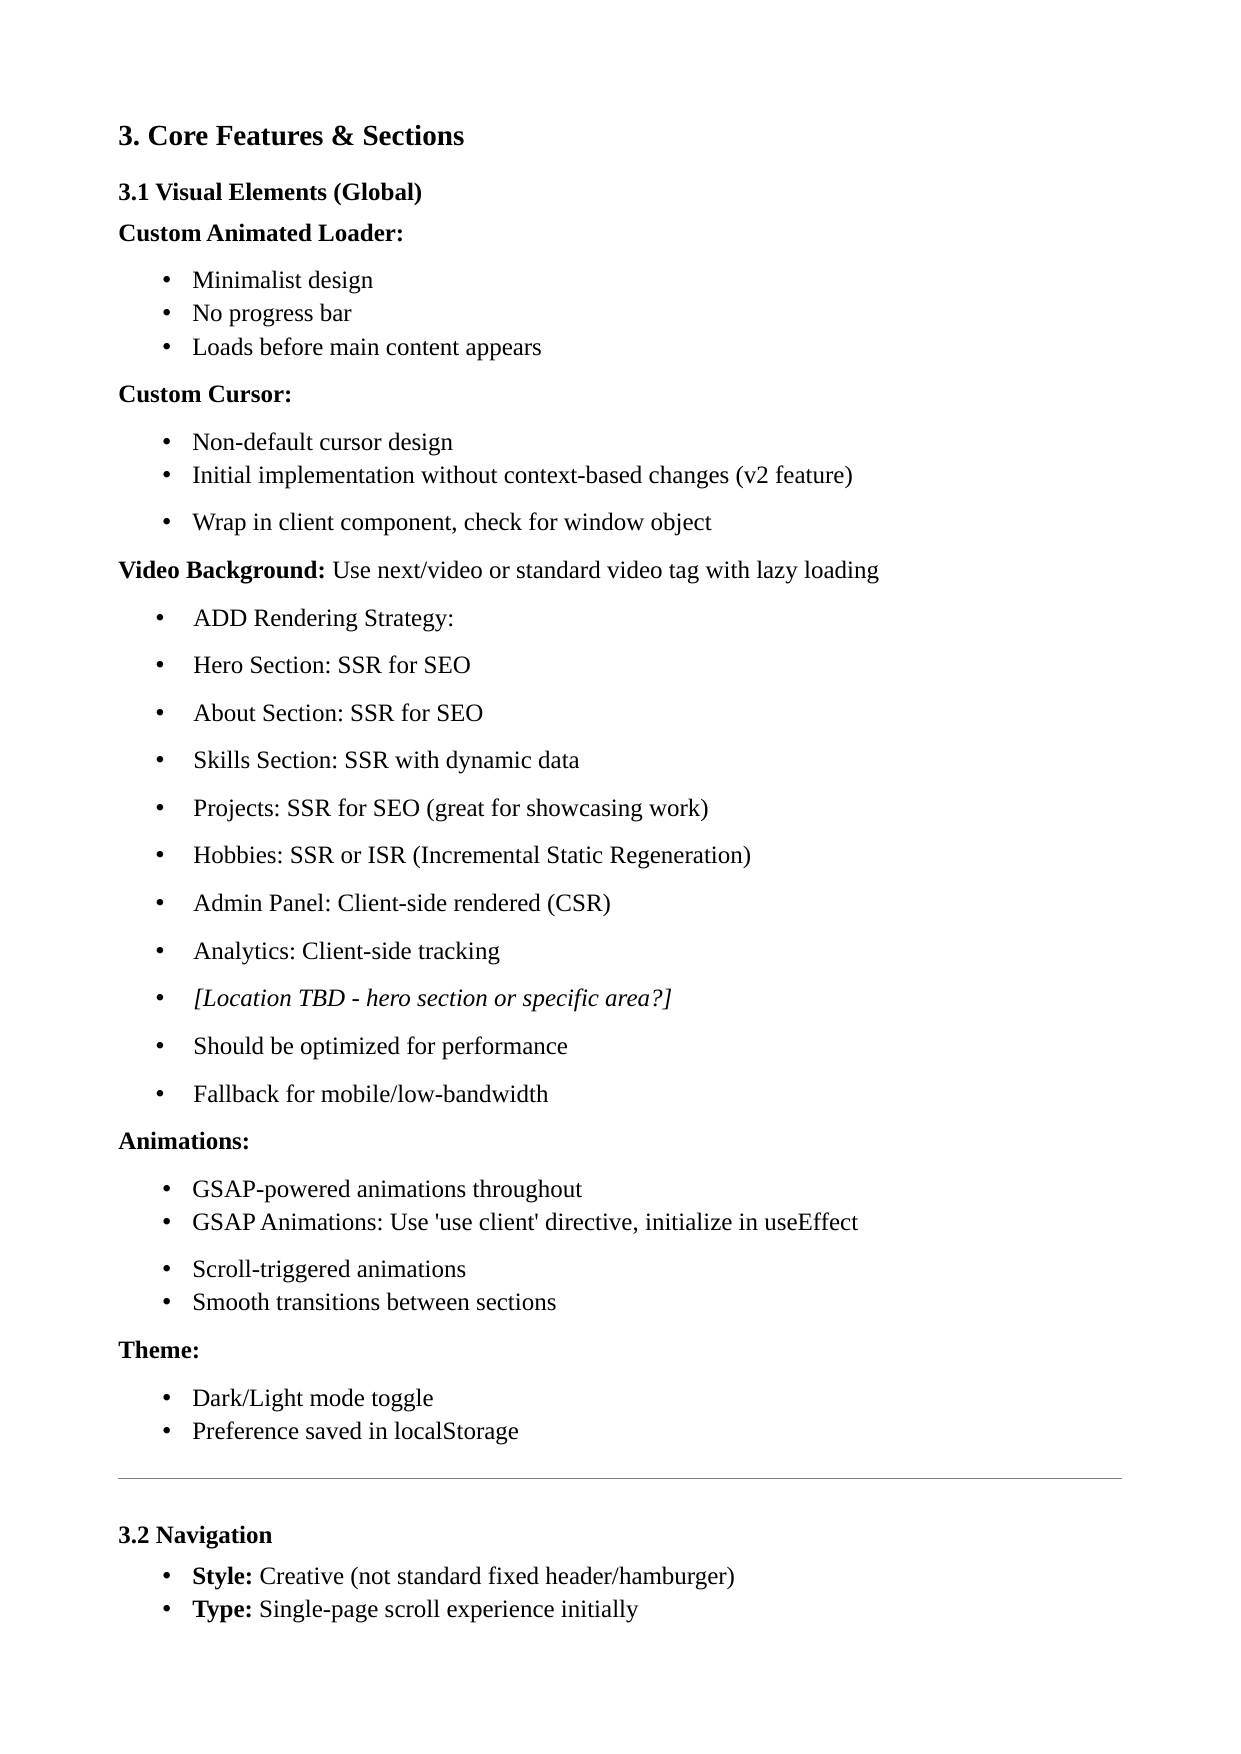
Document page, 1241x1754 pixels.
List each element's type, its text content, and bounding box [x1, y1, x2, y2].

list Preference saved in localStorage [162, 1416, 1122, 1444]
subtitle 3.1 Visual Elements (Global) [118, 177, 1122, 205]
list Analytics: Client-side tracking [156, 936, 1122, 964]
list Hero Section: SSR for SEO [156, 650, 1122, 679]
text Theme: [118, 1335, 1122, 1364]
list No progress bar [162, 298, 1122, 327]
list Should be optimized for performance [156, 1031, 1122, 1060]
subtitle 3.2 Navigation [118, 1520, 1122, 1549]
list Dark/Light mode toggle [162, 1383, 1122, 1411]
list [Location TBD - hero section or specific area?] [156, 983, 1122, 1012]
list About Section: SSR for SEO [156, 698, 1122, 727]
list Style: Creative (not standard fixed header/hamburger) [162, 1561, 1122, 1590]
list Initial implementation without context-based changes (v2 feature) [162, 460, 1122, 488]
text Animations: [118, 1126, 1122, 1155]
list Skills Section: SSR with dynamic data [156, 745, 1122, 774]
text Custom Cursor: [118, 379, 1122, 408]
text Video Background: Use next/video or standard video tag with lazy loading [118, 555, 1122, 584]
list Admin Panel: Client-side rendered (CSR) [156, 888, 1122, 917]
subtitle 3. Core Features & Sections [118, 118, 1122, 152]
list Minimalist design [162, 266, 1122, 294]
list Projects: SSR for SEO (great for showcasing work) [156, 793, 1122, 822]
list Wrap in client component, check for window object [162, 507, 1122, 536]
list Hobbies: SSR or ISR (Incremental Static Regeneration) [156, 841, 1122, 869]
list ADD Rendering Strategy: [156, 603, 1122, 631]
list Scroll-triggered animations [162, 1254, 1122, 1283]
list Loads before main content appears [162, 332, 1122, 360]
list Smooth transitions between sections [162, 1287, 1122, 1316]
list GSAP-powered animations throughout [162, 1174, 1122, 1203]
text Custom Animated Loader: [118, 218, 1122, 247]
list Non-default cursor design [162, 427, 1122, 456]
list Type: Single-page scroll experience initially [162, 1594, 1122, 1623]
list Fallback for mobile/low-bandwidth [156, 1079, 1122, 1107]
list GSAP Animations: Use 'use client' directive, initialize in useEffect [162, 1207, 1122, 1236]
